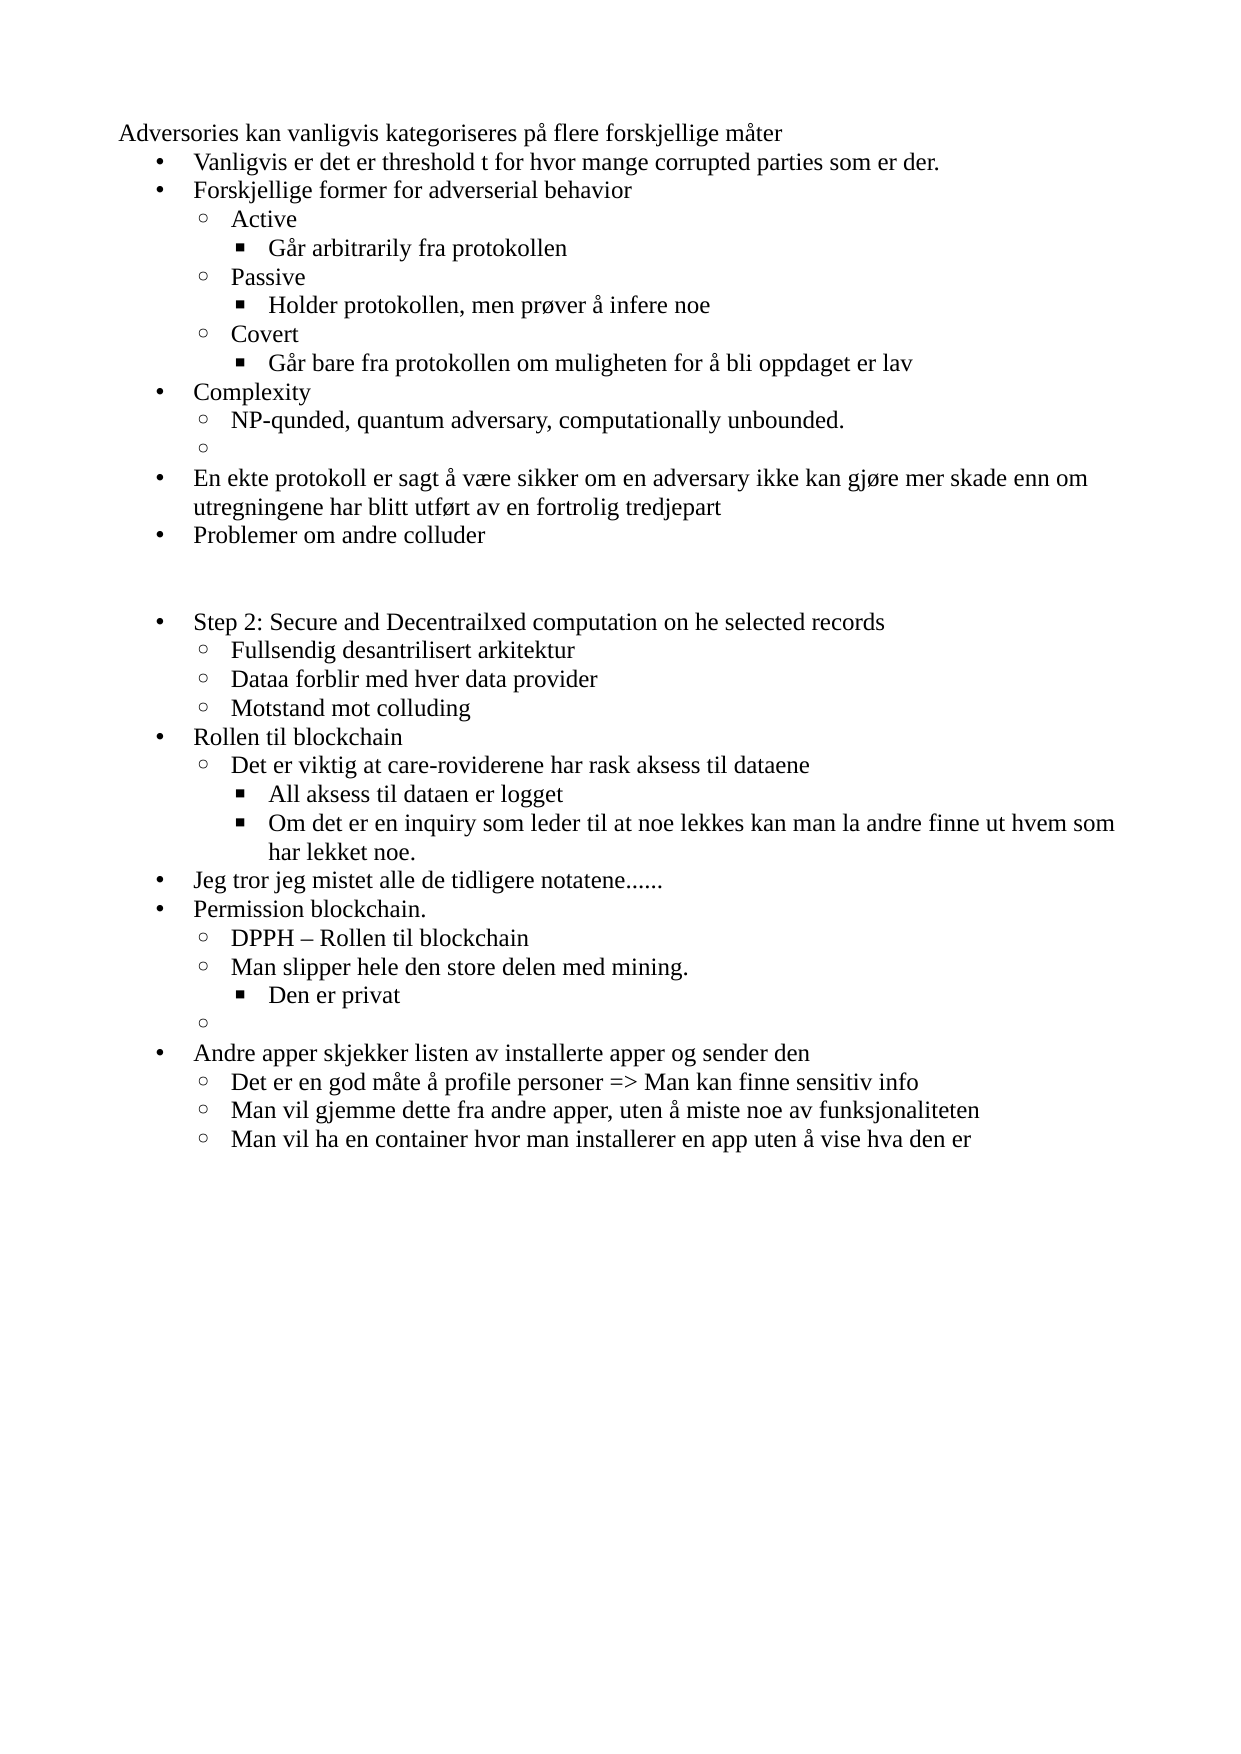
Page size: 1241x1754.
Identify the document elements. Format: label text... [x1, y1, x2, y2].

list Jeg tror jeg mistet alle de tidligere notatene...... [156, 866, 1122, 894]
list Det er viktig at care-roviderene har rask aksess til dataene [193, 751, 1122, 779]
list Den er privat [231, 981, 1122, 1009]
list Går bare fra protokollen om muligheten for å bli oppdaget er lav [231, 348, 1122, 377]
list Fullsendig desantrilisert arkitektur [193, 636, 1122, 664]
list Step 2: Secure and Decentrailxed computation on he selected records [156, 607, 1122, 636]
text Adversories kan vanligvis kategoriseres på flere forskjellige måter [118, 118, 1122, 147]
list Passive [193, 262, 1122, 291]
list Dataa forblir med hver data provider [193, 664, 1122, 693]
list Man vil gjemme dette fra andre apper, uten å miste noe av funksjonaliteten [193, 1096, 1122, 1124]
list Man vil ha en container hvor man installerer en app uten å vise hva den er [193, 1124, 1122, 1153]
list DPPH – Rollen til blockchain [193, 923, 1122, 952]
list En ekte protokoll er sagt å være sikker om en adversary ikke kan gjøre mer skade enn om utregningene har blitt utført av en fortrolig tredjepart [156, 463, 1122, 521]
list Vanligvis er det er threshold t for hvor mange corrupted parties som er der. [156, 147, 1122, 176]
list NP-qunded, quantum adversary, computationally unbounded. [193, 406, 1122, 434]
list Andre apper skjekker listen av installerte apper og sender den [156, 1038, 1122, 1067]
list Om det er en inquiry som leder til at noe lekkes kan man la andre finne ut hvem som har lekket noe. [231, 808, 1122, 866]
list All aksess til dataen er logget [231, 779, 1122, 808]
list Går arbitrarily fra protokollen [231, 233, 1122, 262]
list Holder protokollen, men prøver å infere noe [231, 291, 1122, 319]
list Motstand mot colluding [193, 693, 1122, 722]
list Active [193, 204, 1122, 233]
list Det er en god måte å profile personer => Man kan finne sensitiv info [193, 1067, 1122, 1096]
list Forskjellige former for adverserial behavior [156, 176, 1122, 204]
list Permission blockchain. [156, 894, 1122, 923]
list Complexity [156, 377, 1122, 406]
list Covert [193, 319, 1122, 348]
list Rollen til blockchain [156, 722, 1122, 751]
list Problemer om andre colluder [156, 521, 1122, 549]
list Man slipper hele den store delen med mining. [193, 952, 1122, 981]
